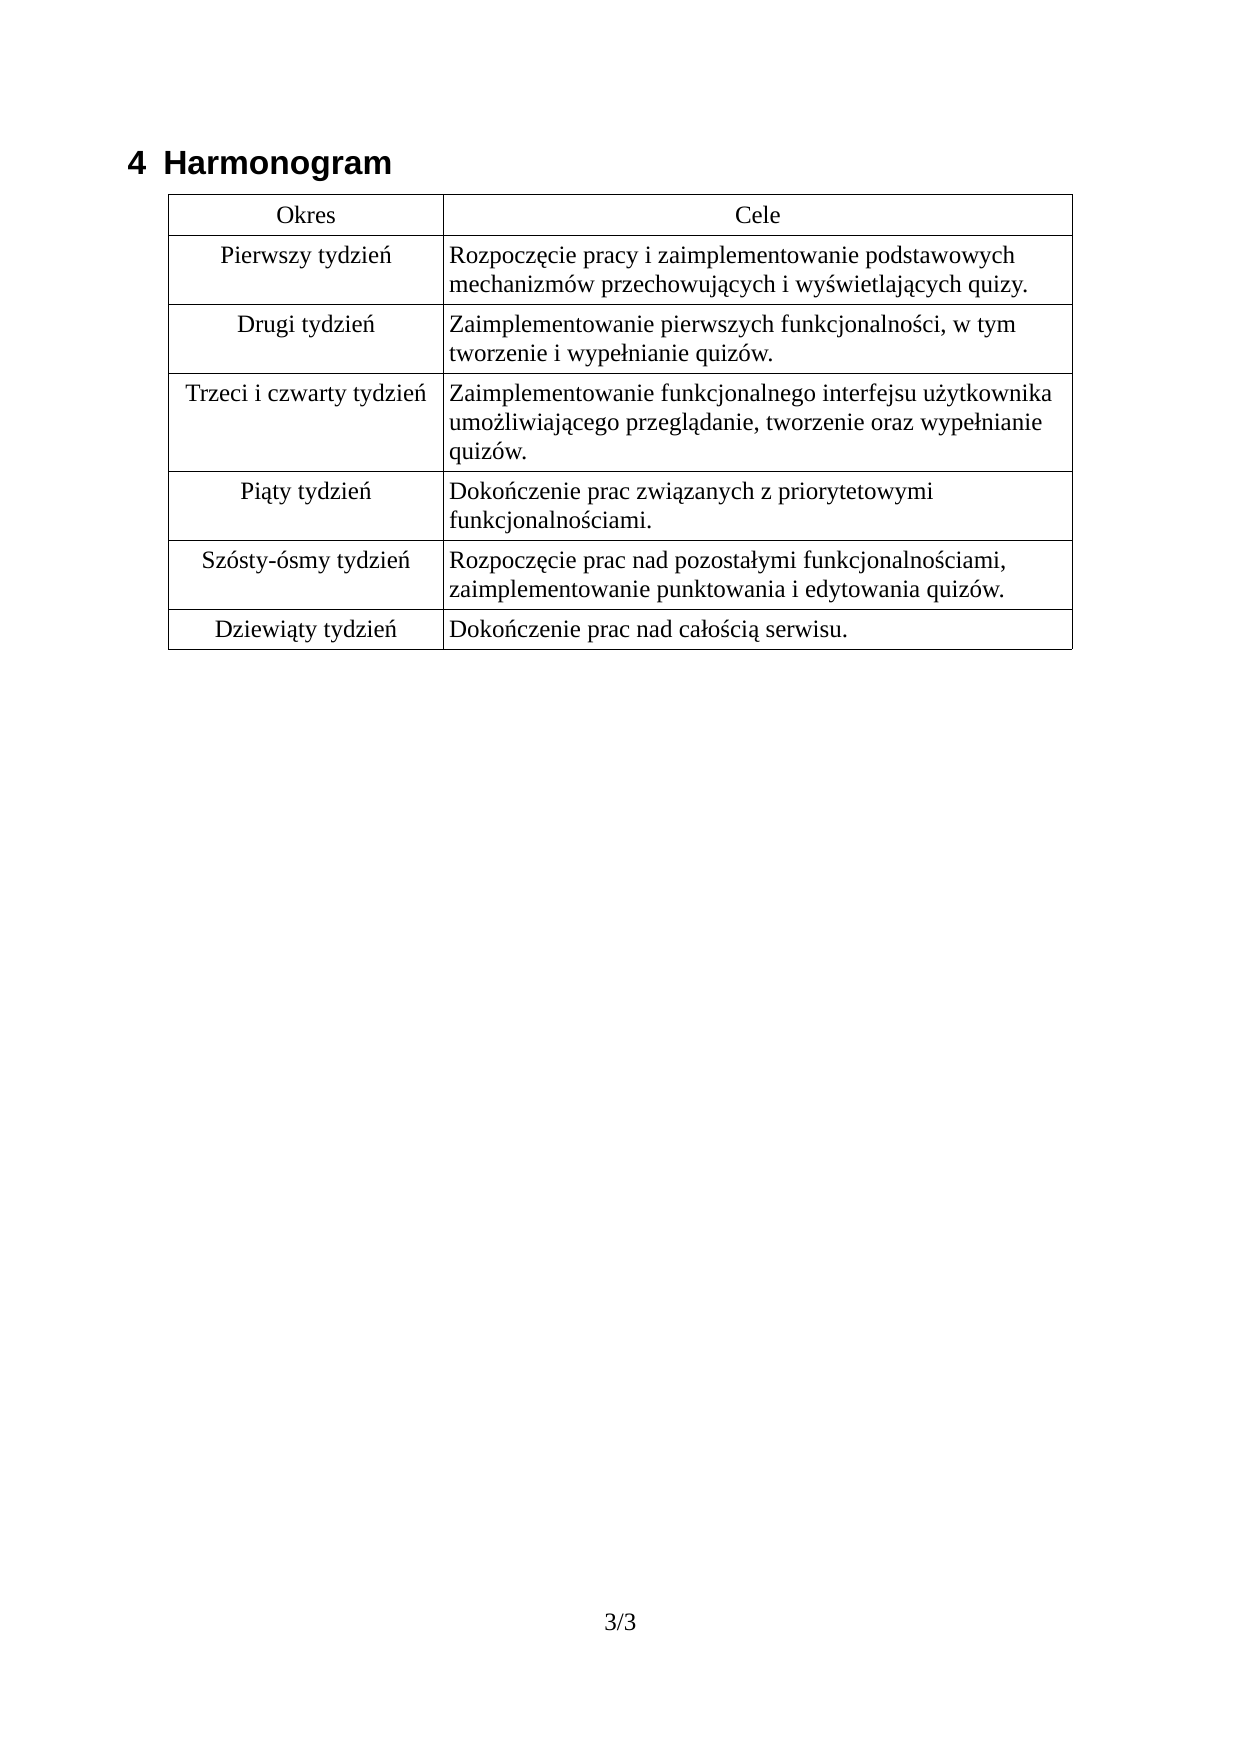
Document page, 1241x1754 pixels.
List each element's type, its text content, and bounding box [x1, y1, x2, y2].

table_cell Rozpoczęcie pracy i zaimplementowanie podstawowych mechanizmów przechowujących i wyświetlających quizy. [444, 236, 1072, 304]
table_cell Zaimplementowanie pierwszych funkcjonalności, w tym tworzenie i wypełnianie quizów. [444, 305, 1072, 373]
table_header Okres [169, 195, 443, 234]
table_cell Pierwszy tydzień [169, 236, 443, 304]
table_header Cele [444, 195, 1072, 234]
table_cell Dziewiąty tydzień [169, 610, 443, 649]
table_cell Piąty tydzień [169, 472, 443, 539]
table_cell Trzeci i czwarty tydzień [169, 374, 443, 471]
table_cell Dokończenie prac nad całością serwisu. [444, 610, 1072, 649]
table_cell Rozpoczęcie prac nad pozostałymi funkcjonalnościami, zaimplementowanie punktowania i edytowania quizów. [444, 541, 1072, 609]
table_cell Dokończenie prac związanych z priorytetowymi funkcjonalnościami. [444, 472, 1072, 539]
table_cell Zaimplementowanie funkcjonalnego interfejsu użytkownika umożliwiającego przeglądanie, tworzenie oraz wypełnianie quizów. [444, 374, 1072, 471]
subtitle Harmonogram [118, 143, 1122, 182]
table_cell Szósty-ósmy tydzień [169, 541, 443, 609]
table_cell Drugi tydzień [169, 305, 443, 373]
